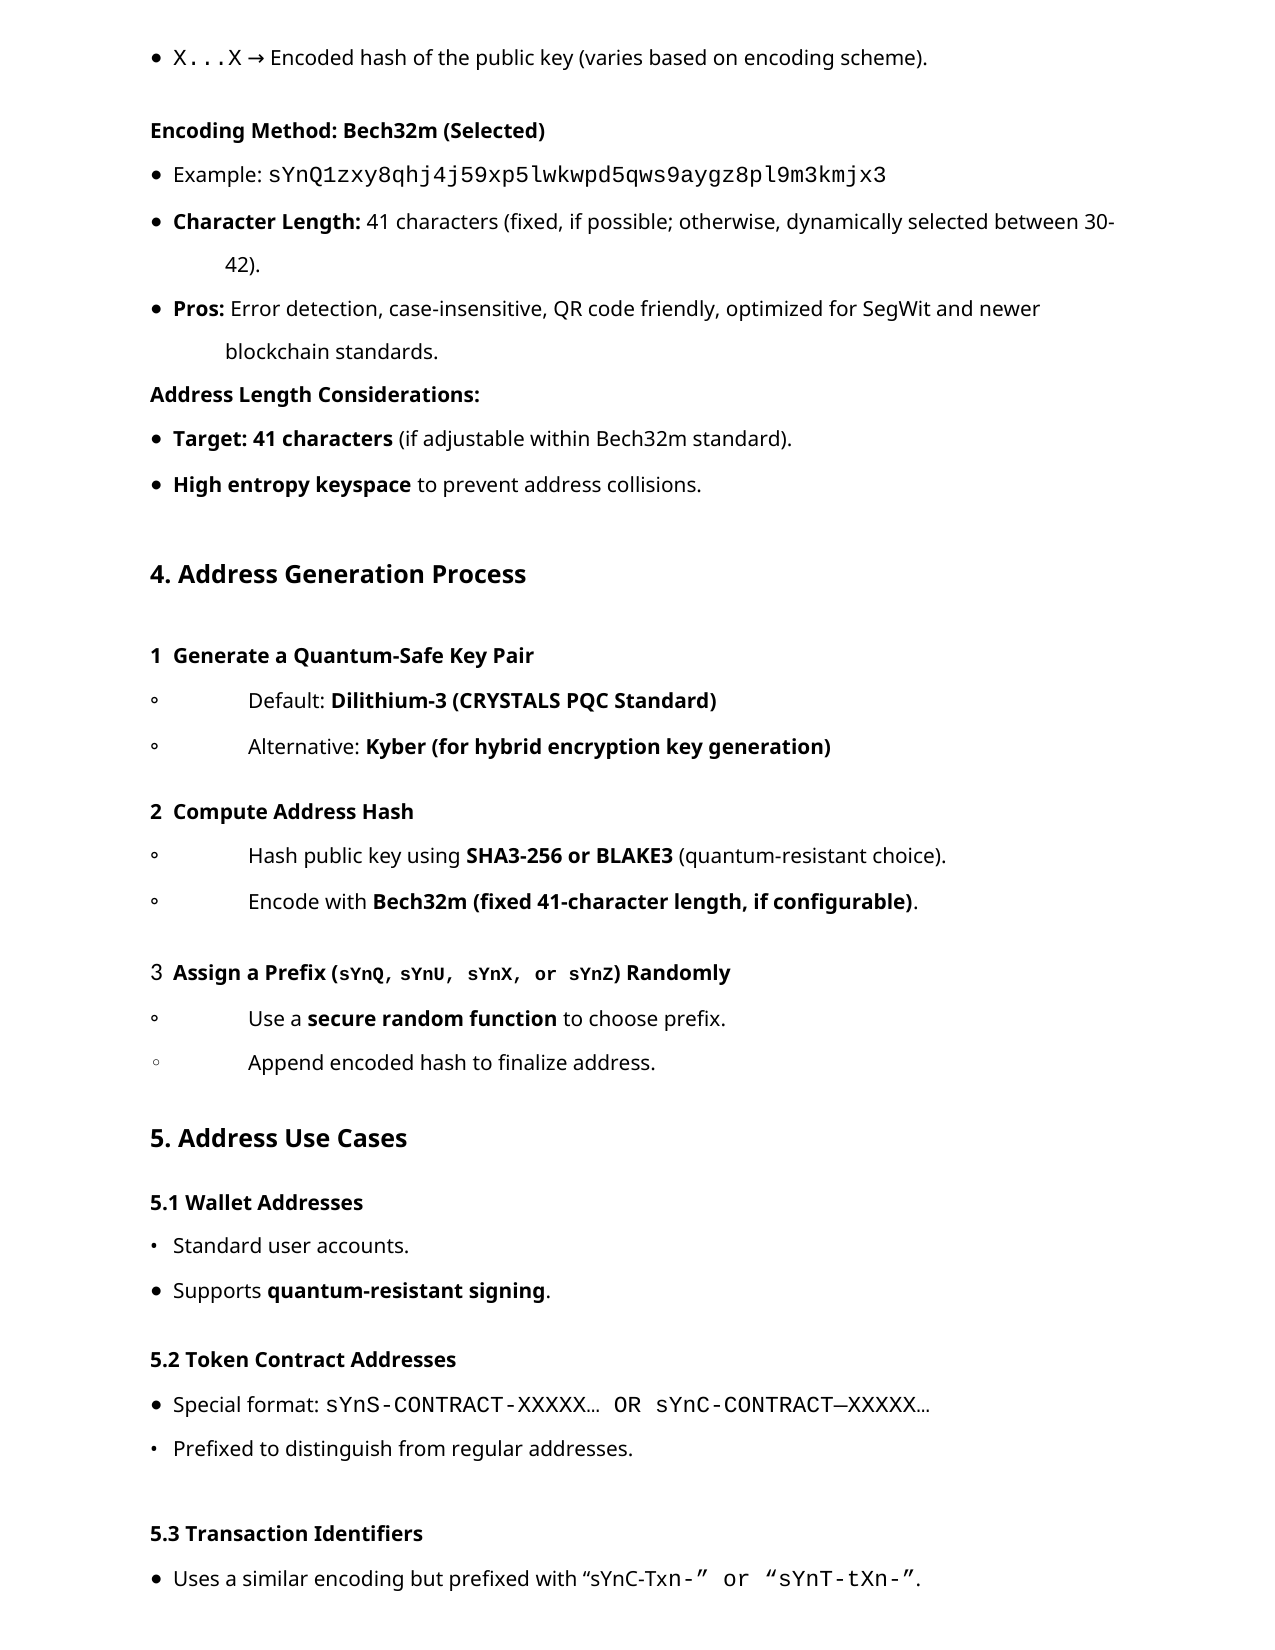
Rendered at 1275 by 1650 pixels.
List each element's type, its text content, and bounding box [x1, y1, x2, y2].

list High entropy keyspace to prevent address collisions. [150, 468, 1125, 499]
list Generate a Quantum-Safe Key Pair [150, 642, 1125, 670]
list Encode with Bech32m (fixed 41-character length, if configurable). [150, 885, 1125, 916]
list Default: Dilithium-3 (CRYSTALS PQC Standard) [150, 684, 1125, 715]
list Character Length: 41 characters (fixed, if possible; otherwise, dynamically selected between 30-42). [150, 205, 1125, 278]
list Supports quantum-resistant signing. [150, 1274, 1125, 1304]
text 5.2 Token Contract Addresses [150, 1345, 1125, 1373]
list Compute Address Hash [150, 797, 1125, 825]
text 5.1 Wallet Addresses [150, 1188, 1125, 1217]
list Append encoded hash to finalize address. [150, 1048, 1125, 1076]
list Pros: Error detection, case-insensitive, QR code friendly, optimized for SegWit and newer blockchain standards. [150, 292, 1125, 366]
list X...X → Encoded hash of the public key (varies based on encoding scheme). [150, 41, 1125, 72]
list Prefixed to distinguish from regular addresses. [150, 1434, 1125, 1463]
list Hash public key using SHA3-256 or BLAKE3 (quantum-resistant choice). [150, 839, 1125, 870]
list Use a secure random function to choose prefix. [150, 1002, 1125, 1033]
text Address Length Considerations: [150, 380, 1125, 408]
list Assign a Prefix (sYnQ, sYnU, sYnX, or sYnZ) Randomly [150, 957, 1125, 987]
list Uses a similar encoding but prefixed with “sYnC-Txn-” or “sYnT-tXn-”. [150, 1562, 1125, 1593]
list Special format: sYnS-CONTRACT-XXXXX… OR sYnC-CONTRACT—XXXXX… [150, 1388, 1125, 1419]
text 5. Address Use Cases [150, 1120, 1125, 1154]
list Example: sYnQ1zxy8qhj4j59xp5lwkwpd5qws9aygz8pl9m3kmjx3 [150, 158, 1125, 190]
list Alternative: Kyber (for hybrid encryption key generation) [150, 730, 1125, 760]
list Standard user accounts. [150, 1231, 1125, 1259]
text 5.3 Transaction Identifiers [150, 1519, 1125, 1548]
list Target: 41 characters (if adjustable within Bech32m standard). [150, 422, 1125, 453]
text Encoding Method: Bech32m (Selected) [150, 116, 1125, 144]
text 4. Address Generation Process [150, 556, 1125, 591]
